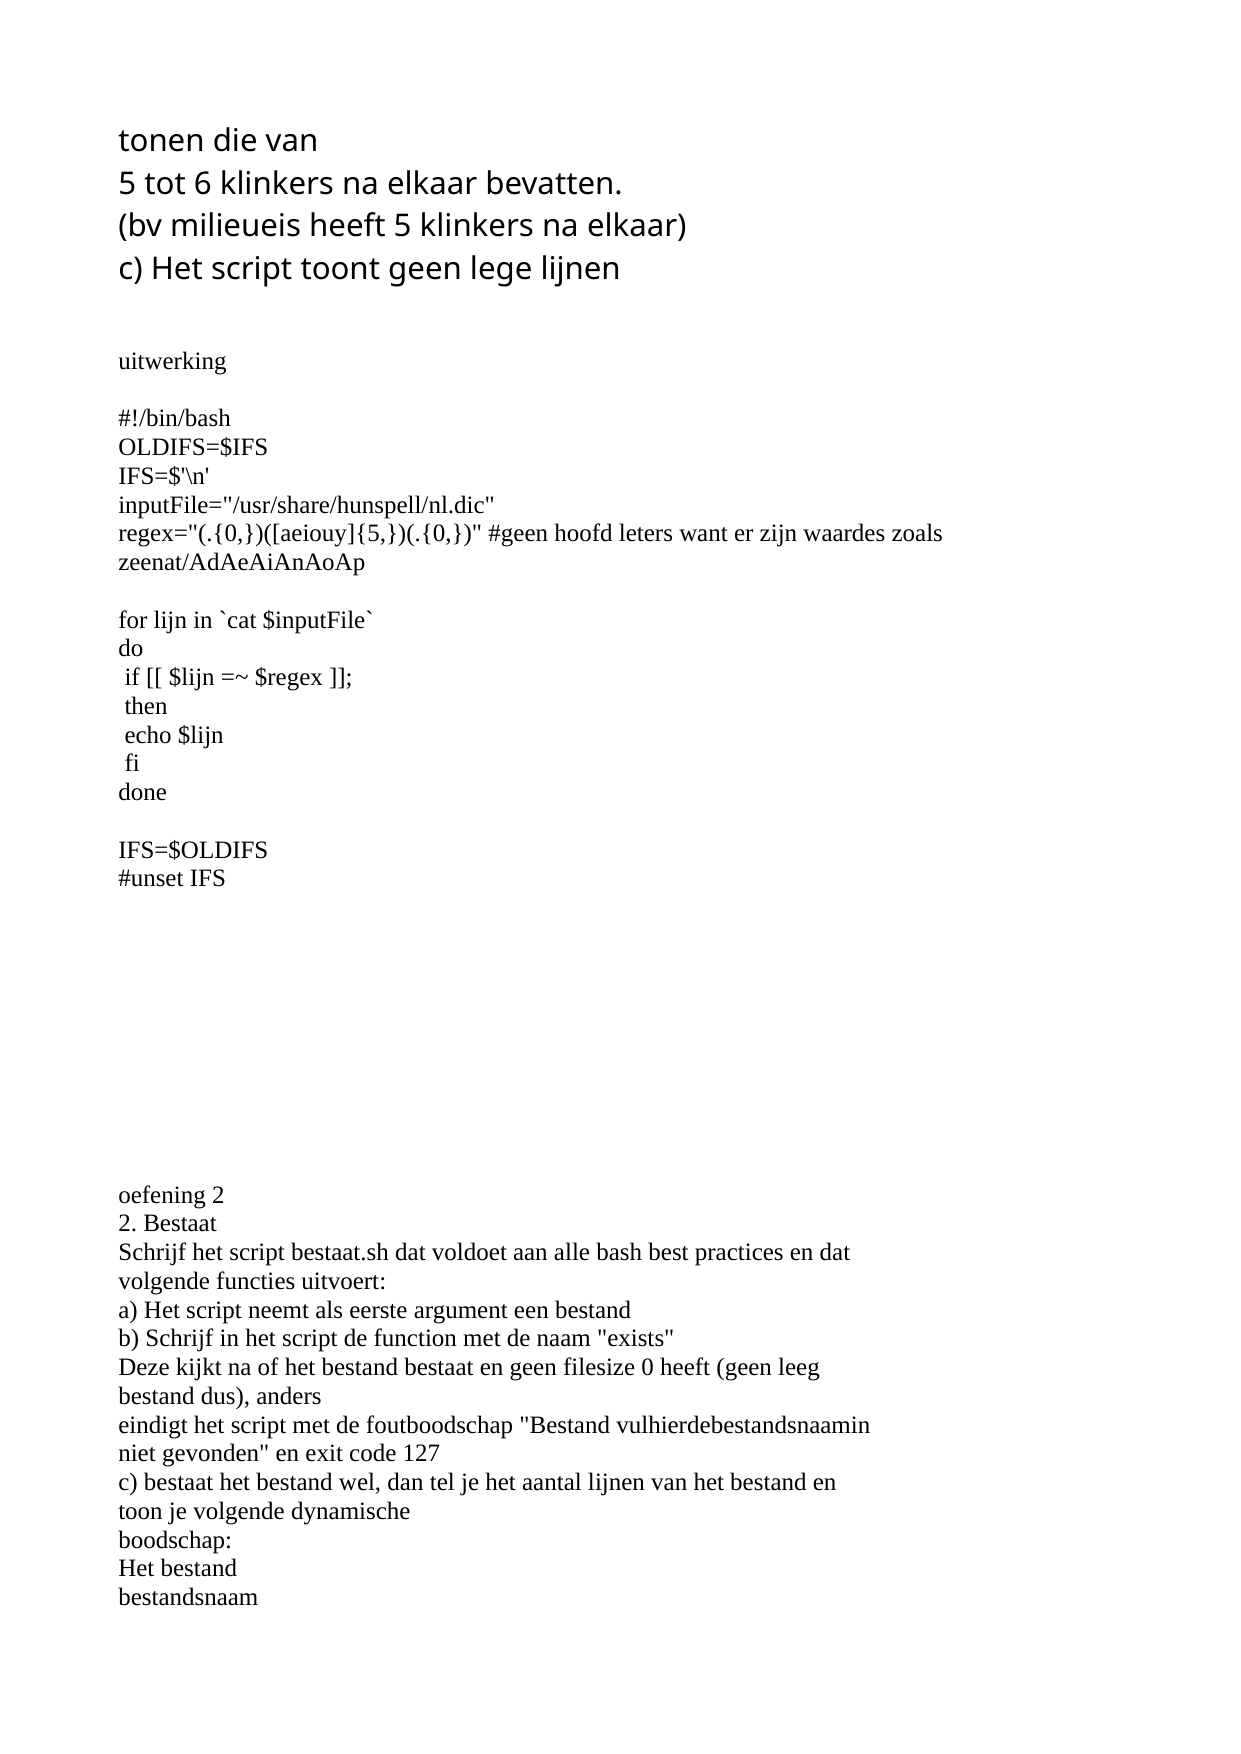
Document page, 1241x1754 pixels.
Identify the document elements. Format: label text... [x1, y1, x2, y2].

text IFS=$'\n' [118, 461, 1122, 490]
text Deze kijkt na of het bestand bestaat en geen filesize 0 heeft (geen leeg [118, 1352, 1122, 1381]
text fi [118, 748, 1122, 777]
text Het bestand [118, 1553, 1122, 1582]
text #unset IFS [118, 863, 1122, 892]
text Schrijf het script bestaat.sh dat voldoet aan alle bash best practices en dat [118, 1237, 1122, 1266]
text (bv milieueis heeft 5 klinkers na elkaar) [118, 203, 1122, 246]
text OLDIFS=$IFS [118, 432, 1122, 461]
text regex="(.{0,})([aeiouy]{5,})(.{0,})" #geen hoofd leters want er zijn waardes zoals zeenat/AdAeAiAnAoAp [118, 518, 1122, 576]
text for lijn in `cat $inputFile` [118, 605, 1122, 633]
text inputFile="/usr/share/hunspell/nl.dic" [118, 490, 1122, 518]
text b) Schrijf in het script de function met de naam "exists" [118, 1323, 1122, 1352]
text bestand dus), anders [118, 1381, 1122, 1410]
text if [[ $lijn =~ $regex ]]; [118, 662, 1122, 691]
text uitwerking [118, 346, 1122, 375]
text then [118, 691, 1122, 720]
text #!/bin/bash [118, 403, 1122, 432]
text niet gevonden" en exit code 127 [118, 1438, 1122, 1467]
text echo $lijn [118, 720, 1122, 748]
text volgende functies uitvoert: [118, 1266, 1122, 1295]
text eindigt het script met de foutboodschap "Bestand vulhierdebestandsnaamin [118, 1410, 1122, 1438]
text 2. Bestaat [118, 1208, 1122, 1237]
text boodschap: [118, 1525, 1122, 1553]
text done [118, 777, 1122, 806]
text c) bestaat het bestand wel, dan tel je het aantal lijnen van het bestand en [118, 1467, 1122, 1496]
text 5 tot 6 klinkers na elkaar bevatten. [118, 161, 1122, 203]
text do [118, 633, 1122, 662]
text oefening 2 [118, 1180, 1122, 1208]
text bestandsnaam [118, 1582, 1122, 1611]
text a) Het script neemt als eerste argument een bestand [118, 1295, 1122, 1323]
text c) Het script toont geen lege lijnen [118, 246, 1122, 288]
text tonen die van [118, 118, 1122, 161]
text toon je volgende dynamische [118, 1496, 1122, 1525]
text IFS=$OLDIFS [118, 835, 1122, 863]
